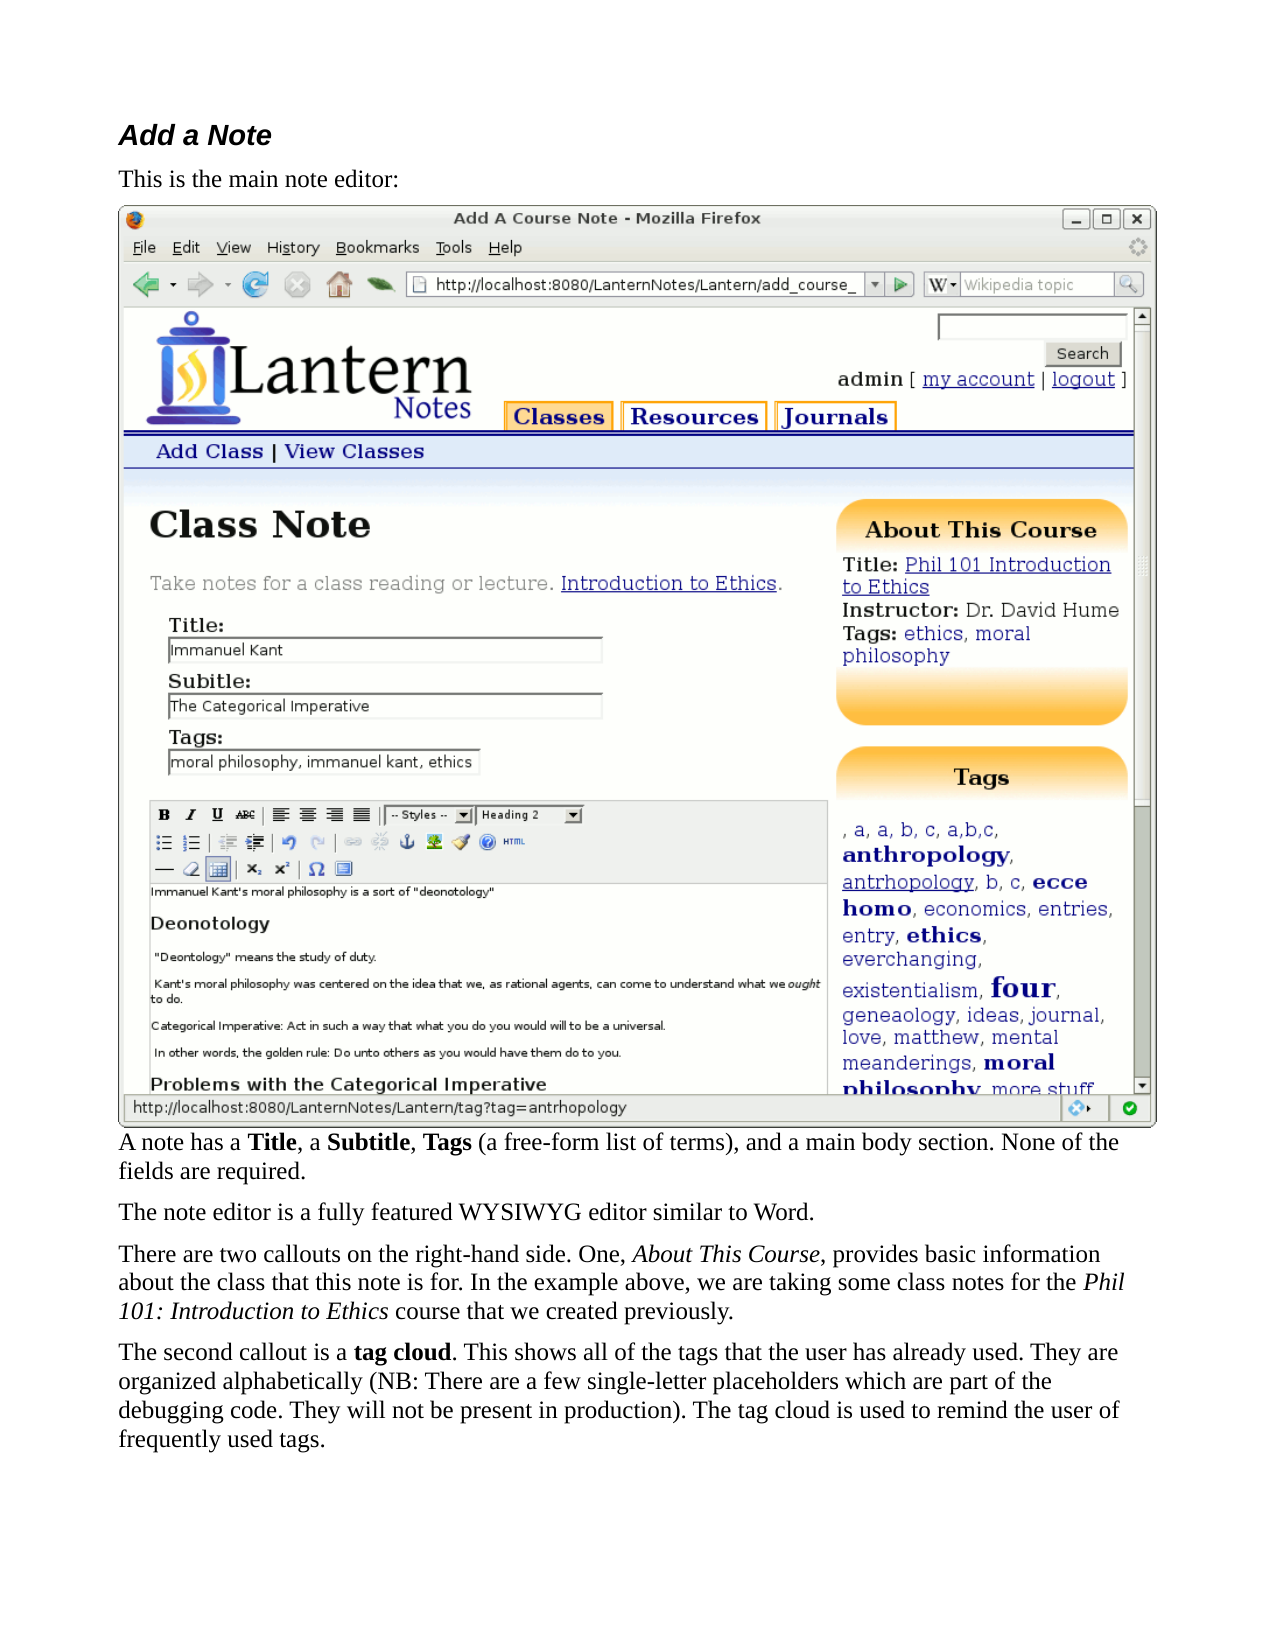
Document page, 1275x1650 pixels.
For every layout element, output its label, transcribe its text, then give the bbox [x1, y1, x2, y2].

text There are two callouts on the right-hand side. One, About This Course, provides basic information about the class that this note is for. In the example above, we are taking some class notes for the Phil 101: Introduction to Ethics course that we created previously. [118, 1239, 1157, 1325]
text The second callout is a tag cloud. This shows all of the tags that the user has already used. They are organized alphabetically (NB: There are a few single-letter placeholders which are part of the debugging code. They will not be present in production). The tag cloud is used to remind the user of frequently used tags. [118, 1337, 1157, 1452]
text A note has a Title, a Subtitle, Tags (a free-form list of terms), and a main body section. None of the fields are required. [118, 1128, 1157, 1185]
subtitle Add a Note [118, 118, 1157, 152]
text This is the main note editor: [118, 164, 1157, 193]
picture [118, 205, 1157, 1128]
text The note editor is a fully featured WYSIWYG editor similar to Word. [118, 1197, 1157, 1226]
